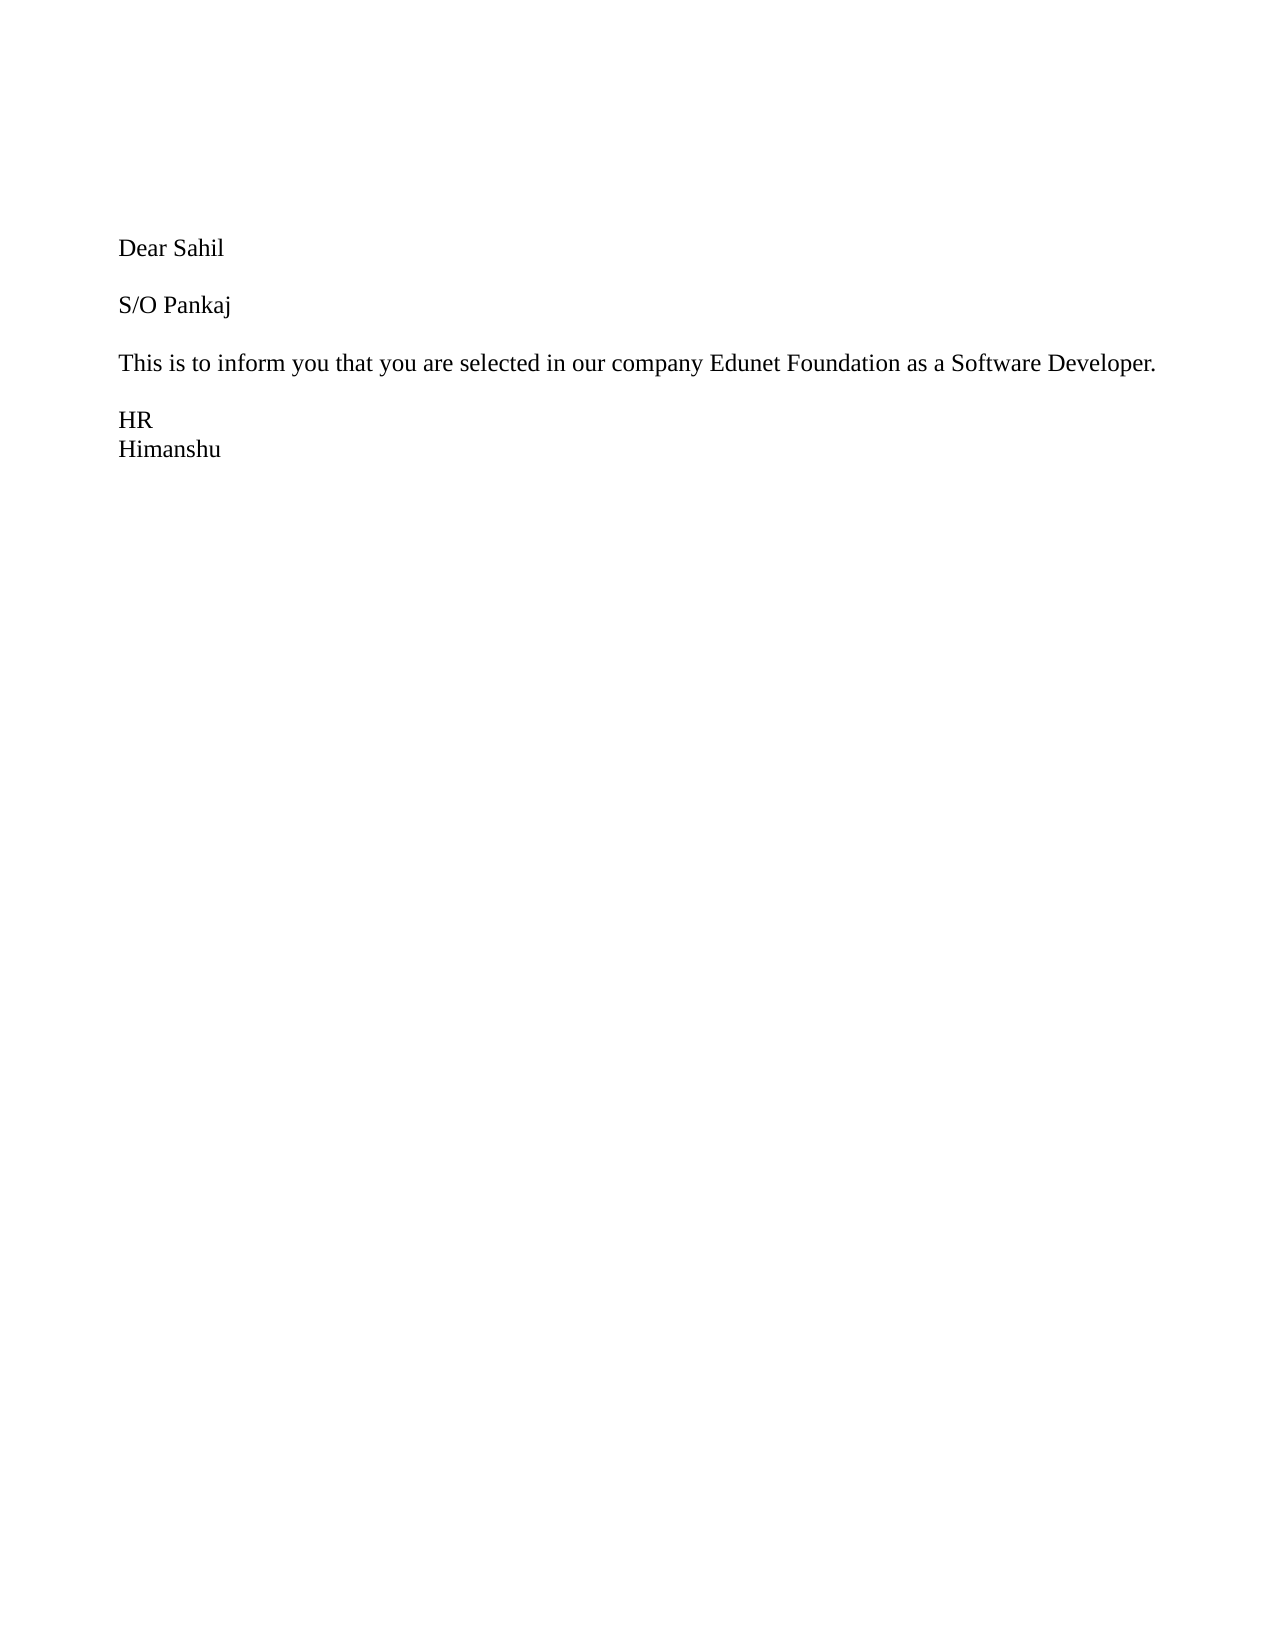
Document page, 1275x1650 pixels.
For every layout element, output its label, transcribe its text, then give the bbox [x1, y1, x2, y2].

text S/O Pankaj [118, 291, 1157, 319]
text Dear Sahil [118, 233, 1157, 262]
text This is to inform you that you are selected in our company Edunet Foundation as a Software Developer. [118, 348, 1157, 377]
text Himanshu [118, 434, 1157, 463]
text HR [118, 406, 1157, 434]
